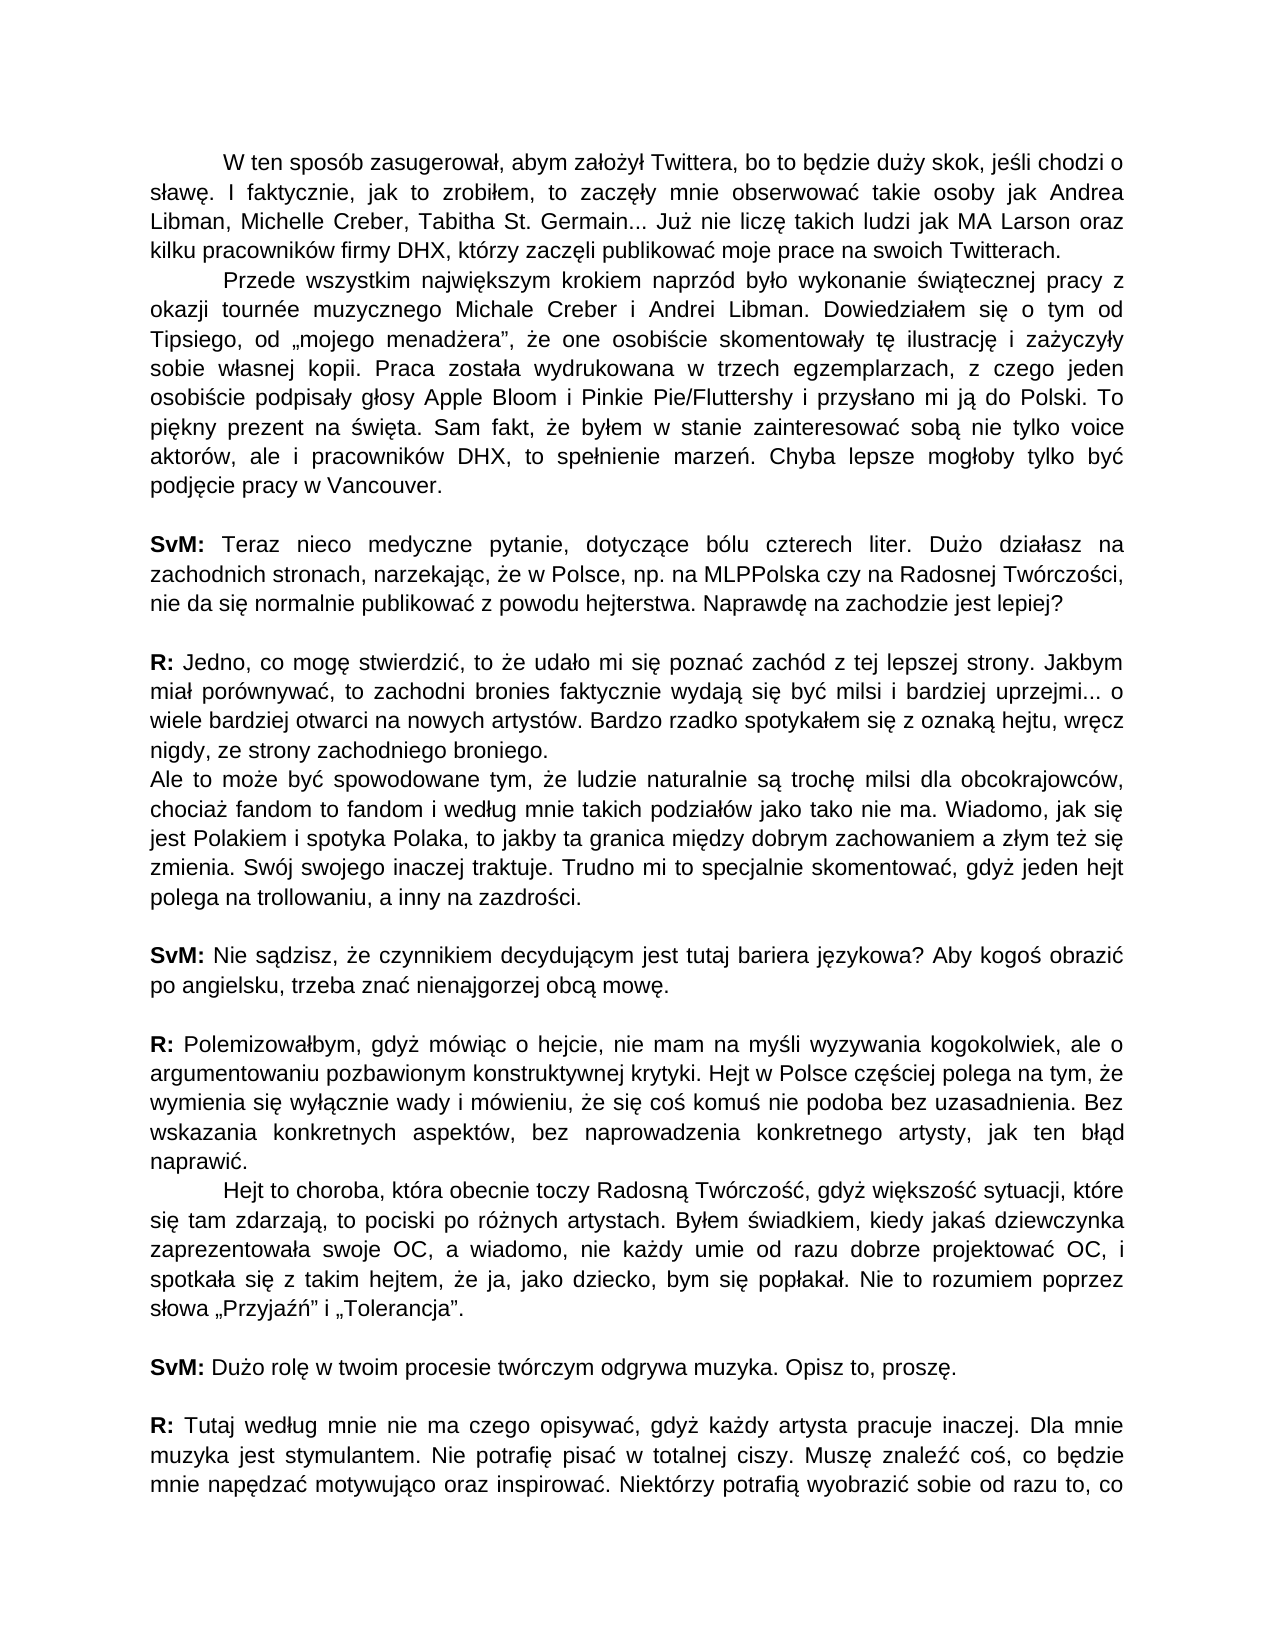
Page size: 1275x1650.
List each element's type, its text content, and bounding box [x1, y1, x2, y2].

text SvM: Teraz nieco medyczne pytanie, dotyczące bólu czterech liter. Dużo działasz na zachodnich stronach, narzekając, że w Polsce, np. na MLPPolska czy na Radosnej Twórczości, nie da się normalnie publikować z powodu hejterstwa. Naprawdę na zachodzie jest lepiej? [150, 532, 1125, 616]
text W ten sposób zasugerował, abym założył Twittera, bo to będzie duży skok, jeśli chodzi o sławę. I faktycznie, jak to zrobiłem, to zaczęły mnie obserwować takie osoby jak Andrea Libman, Michelle Creber, Tabitha St. Germain... Już nie liczę takich ludzi jak MA Larson oraz kilku pracowników firmy DHX, którzy zaczęli publikować moje prace na swoich Twitterach. [150, 150, 1125, 264]
text Ale to może być spowodowane tym, że ludzie naturalnie są trochę milsi dla obcokrajowców, chociaż fandom to fandom i według mnie takich podziałów jako tako nie ma. Wiadomo, jak się jest Polakiem i spotyka Polaka, to jakby ta granica między dobrym zachowaniem a złym też się zmienia. Swój swojego inaczej traktuje. Trudno mi to specjalnie skomentować, gdyż jeden hejt polega na trollowaniu, a inny na zazdrości. [150, 767, 1125, 910]
text R: Tutaj według mnie nie ma czego opisywać, gdyż każdy artysta pracuje inaczej. Dla mnie muzyka jest stymulantem. Nie potrafię pisać w totalnej ciszy. Muszę znaleźć coś, co będzie mnie napędzać motywująco oraz inspirować. Niektórzy potrafią wyobrazić sobie od razu to, co [150, 1413, 1125, 1497]
text SvM: Nie sądzisz, że czynnikiem decydującym jest tutaj bariera językowa? Aby kogoś obrazić po angielsku, trzeba znać nienajgorzej obcą mowę. [150, 943, 1125, 998]
text Przede wszystkim największym krokiem naprzód było wykonanie świątecznej pracy z okazji tournée muzycznego Michale Creber i Andrei Libman. Dowiedziałem się o tym od Tipsiego, od „mojego menadżera”, że one osobiście skomentowały tę ilustrację i zażyczyły sobie własnej kopii. Praca została wydrukowana w trzech egzemplarzach, z czego jeden osobiście podpisały głosy Apple Bloom i Pinkie Pie/Fluttershy i przysłano mi ją do Polski. To piękny prezent na święta. Sam fakt, że byłem w stanie zainteresować sobą nie tylko voice aktorów, ale i pracowników DHX, to spełnienie marzeń. Chyba lepsze mogłoby tylko być podjęcie pracy w Vancouver. [150, 267, 1125, 499]
text R: Jedno, co mogę stwierdzić, to że udało mi się poznać zachód z tej lepszej strony. Jakbym miał porównywać, to zachodni bronies faktycznie wydają się być milsi i bardziej uprzejmi... o wiele bardziej otwarci na nowych artystów. Bardzo rzadko spotykałem się z oznaką hejtu, wręcz nigdy, ze strony zachodniego broniego. [150, 649, 1125, 763]
text R: Polemizowałbym, gdyż mówiąc o hejcie, nie mam na myśli wyzywania kogokolwiek, ale o argumentowaniu pozbawionym konstruktywnej krytyki. Hejt w Polsce częściej polega na tym, że wymienia się wyłącznie wady i mówieniu, że się coś komuś nie podoba bez uzasadnienia. Bez wskazania konkretnych aspektów, bez naprowadzenia konkretnego artysty, jak ten błąd naprawić. [150, 1031, 1125, 1174]
text SvM: Dużo rolę w twoim procesie twórczym odgrywa muzyka. Opisz to, proszę. [150, 1354, 1125, 1380]
text Hejt to choroba, która obecnie toczy Radosną Twórczość, gdyż większość sytuacji, które się tam zdarzają, to pociski po różnych artystach. Byłem świadkiem, kiedy jakaś dziewczynka zaprezentowała swoje OC, a wiadomo, nie każdy umie od razu dobrze projektować OC, i spotkała się z takim hejtem, że ja, jako dziecko, bym się popłakał. Nie to rozumiem poprzez słowa „Przyjaźń” i „Tolerancja”. [150, 1178, 1125, 1321]
